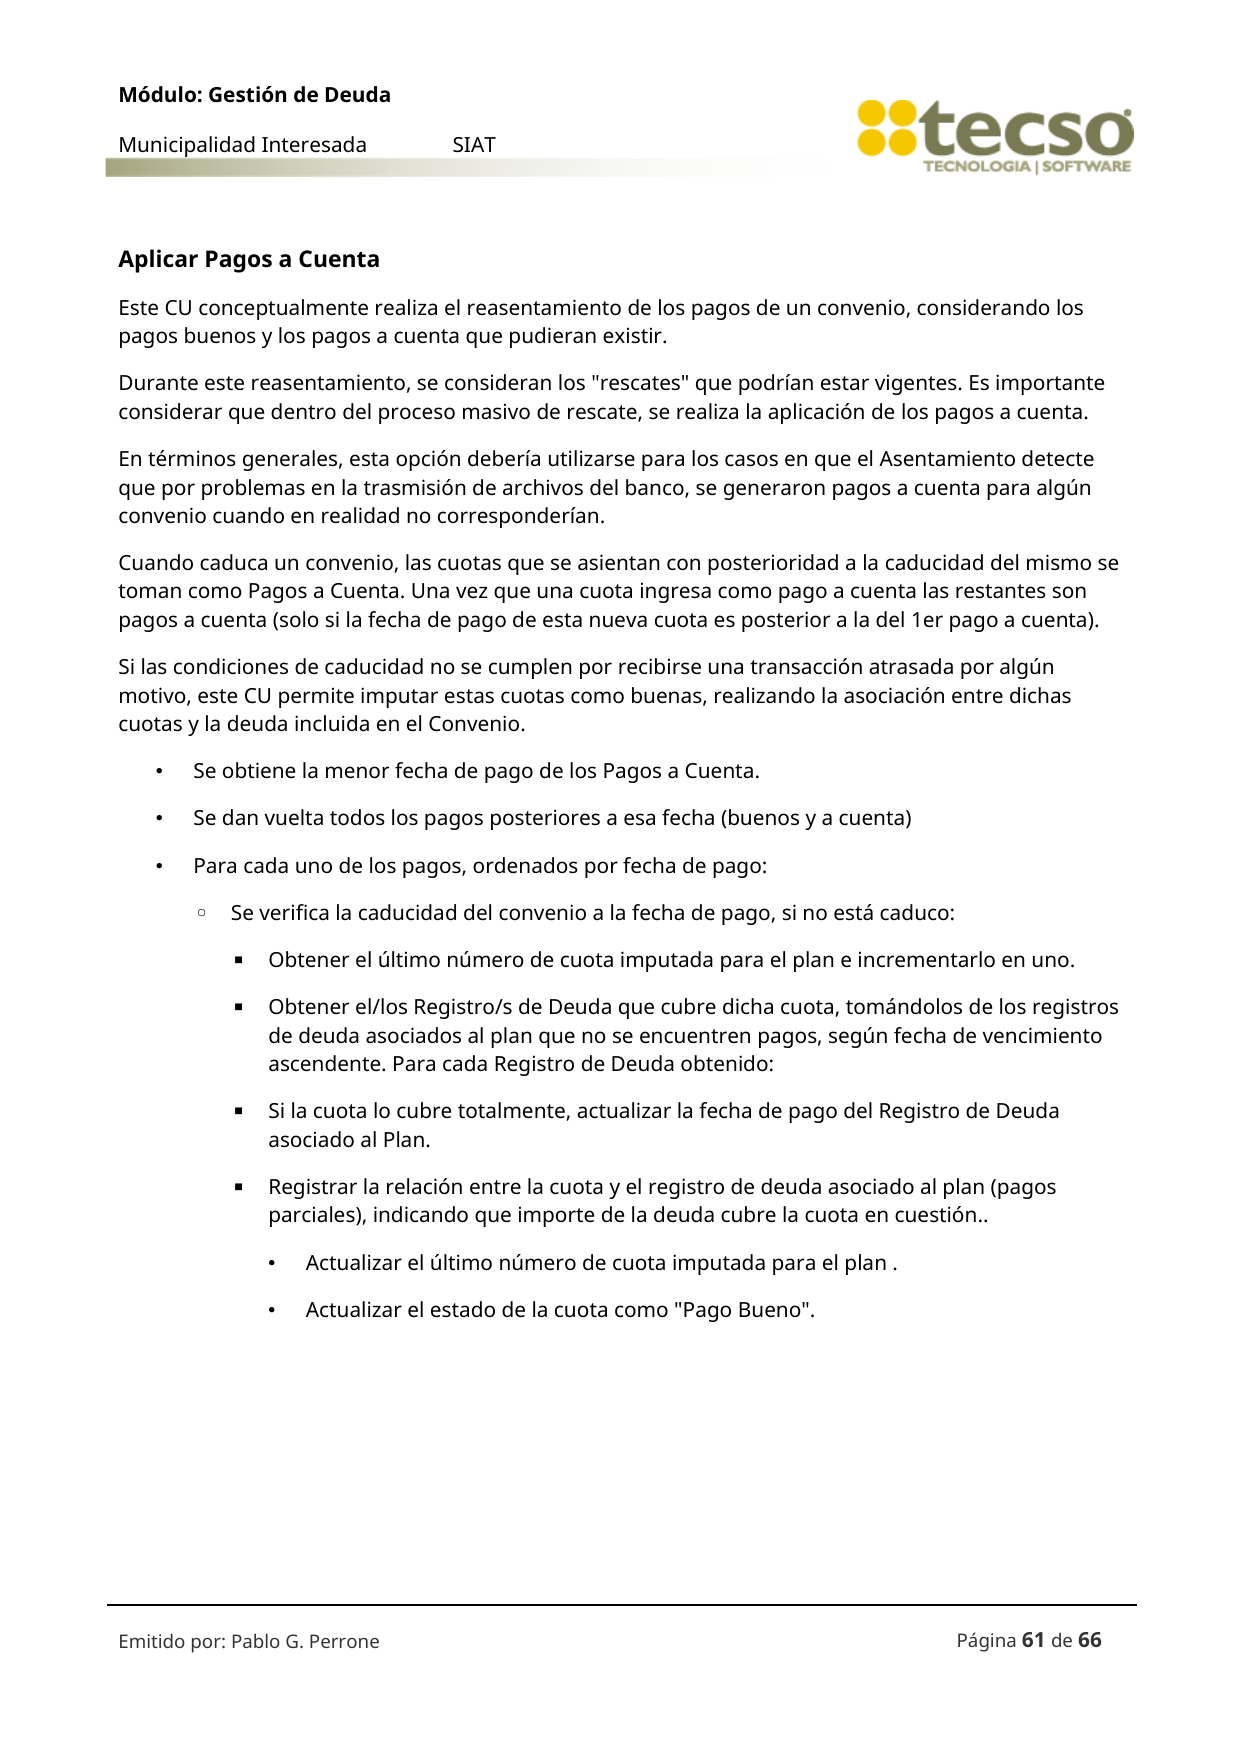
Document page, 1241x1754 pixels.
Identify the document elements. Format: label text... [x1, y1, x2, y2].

list Obtener el/los Registro/s de Deuda que cubre dicha cuota, tomándolos de los registros de deuda asociados al plan que no se encuentren pagos, según fecha de vencimiento ascendente. Para cada Registro de Deuda obtenido: [231, 992, 1122, 1078]
text Durante este reasentamiento, se consideran los "rescates" que podrían estar vigentes. Es importante considerar que dentro del proceso masivo de rescate, se realiza la aplicación de los pagos a cuenta. [118, 368, 1122, 425]
list Actualizar el último número de cuota imputada para el plan . [268, 1248, 1122, 1276]
list Para cada uno de los pagos, ordenados por fecha de pago: [156, 851, 1122, 879]
list Registrar la relación entre la cuota y el registro de deuda asociado al plan (pagos parciales), indicando que importe de la deuda cubre la cuota en cuestión.. [231, 1172, 1122, 1229]
list Se verifica la caducidad del convenio a la fecha de pago, si no está caduco: [193, 898, 1122, 926]
list Se obtiene la menor fecha de pago de los Pagos a Cuenta. [156, 756, 1122, 785]
list Actualizar el estado de la cuota como "Pago Bueno". [268, 1295, 1122, 1323]
subtitle Aplicar Pagos a Cuenta [118, 243, 1122, 274]
list Obtener el último número de cuota imputada para el plan e incrementarlo en uno. [231, 945, 1122, 973]
list Si la cuota lo cubre totalmente, actualizar la fecha de pago del Registro de Deuda asociado al Plan. [231, 1096, 1122, 1153]
text En términos generales, esta opción debería utilizarse para los casos en que el Asentamiento detecte que por problemas en la trasmisión de archivos del banco, se generaron pagos a cuenta para algún convenio cuando en realidad no corresponderían. [118, 444, 1122, 529]
list Se dan vuelta todos los pagos posteriores a esa fecha (buenos y a cuenta) [156, 803, 1122, 832]
picture [105, 100, 1134, 177]
text Cuando caduca un convenio, las cuotas que se asientan con posterioridad a la caducidad del mismo se toman como Pagos a Cuenta. Una vez que una cuota ingresa como pago a cuenta las restantes son pagos a cuenta (solo si la fecha de pago de esta nueva cuota es posterior a la del 1er pago a cuenta). [118, 548, 1122, 633]
text Este CU conceptualmente realiza el reasentamiento de los pagos de un convenio, considerando los pagos buenos y los pagos a cuenta que pudieran existir. [118, 293, 1122, 350]
text Si las condiciones de caducidad no se cumplen por recibirse una transacción atrasada por algún motivo, este CU permite imputar estas cuotas como buenas, realizando la asociación entre dichas cuotas y la deuda incluida en el Convenio. [118, 652, 1122, 738]
